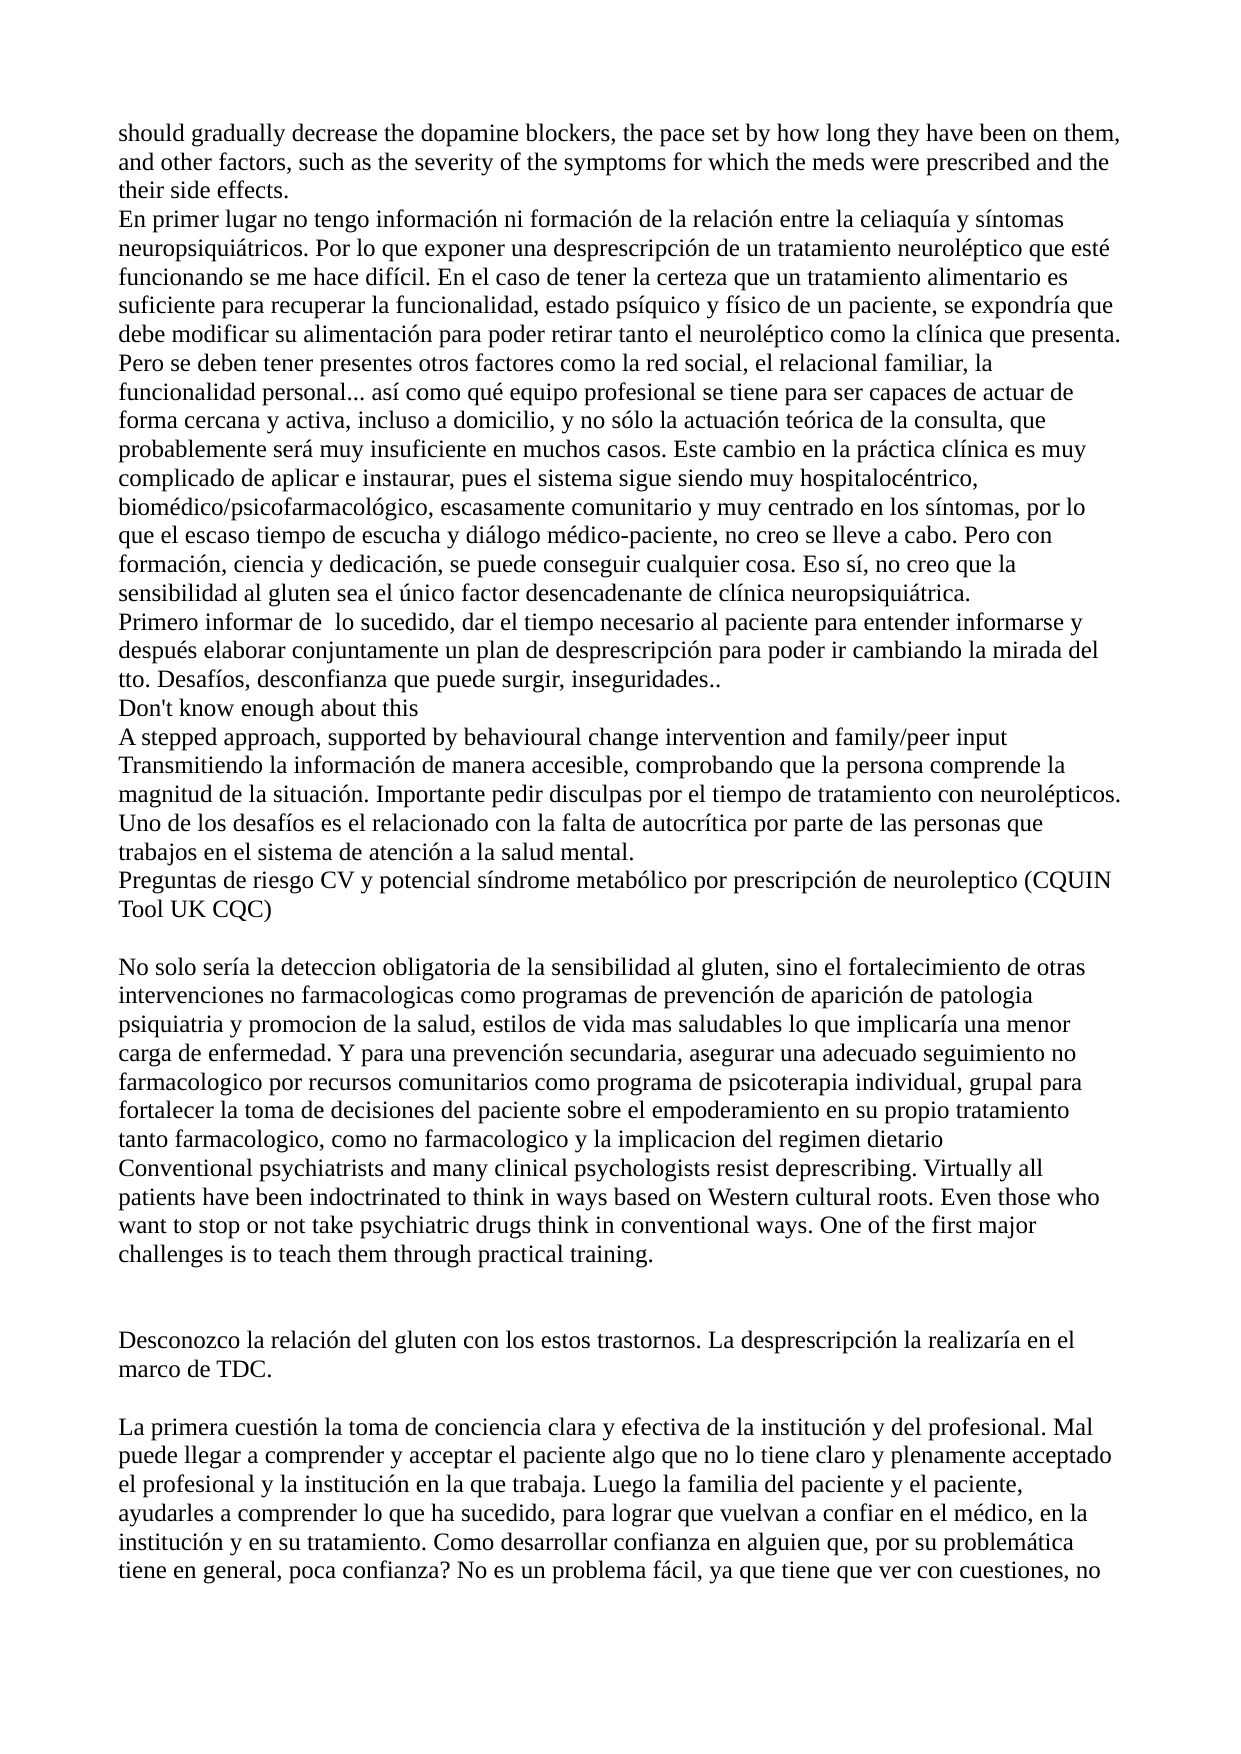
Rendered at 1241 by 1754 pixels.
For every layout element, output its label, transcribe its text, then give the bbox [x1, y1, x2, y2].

text Primero informar de lo sucedido, dar el tiempo necesario al paciente para entender informarse y después elaborar conjuntamente un plan de desprescripción para poder ir cambiando la mirada del tto. Desafíos, desconfianza que puede surgir, inseguridades.. [118, 607, 1122, 693]
text Don't know enough about this [118, 693, 1122, 722]
text Conventional psychiatrists and many clinical psychologists resist deprescribing. Virtually all patients have been indoctrinated to think in ways based on Western cultural roots. Even those who want to stop or not take psychiatric drugs think in conventional ways. One of the first major challenges is to teach them through practical training. [118, 1153, 1122, 1268]
text La primera cuestión la toma de conciencia clara y efectiva de la institución y del profesional. Mal puede llegar a comprender y acceptar el paciente algo que no lo tiene claro y plenamente acceptado el profesional y la institución en la que trabaja. Luego la familia del paciente y el paciente, ayudarles a comprender lo que ha sucedido, para lograr que vuelvan a confiar en el médico, en la institución y en su tratamiento. Como desarrollar confianza en alguien que, por su problemática tiene en general, poca confianza? No es un problema fácil, ya que tiene que ver con cuestiones, no [118, 1412, 1122, 1584]
text A stepped approach, supported by behavioural change intervention and family/peer input [118, 722, 1122, 751]
text Transmitiendo la información de manera accesible, comprobando que la persona comprende la magnitud de la situación. Importante pedir disculpas por el tiempo de tratamiento con neurolépticos. Uno de los desafíos es el relacionado con la falta de autocrítica por parte de las personas que trabajos en el sistema de atención a la salud mental. [118, 751, 1122, 866]
text Preguntas de riesgo CV y potencial síndrome metabólico por prescripción de neuroleptico (CQUIN Tool UK CQC) [118, 866, 1122, 923]
text Desconozco la relación del gluten con los estos trastornos. La desprescripción la realizaría en el marco de TDC. [118, 1326, 1122, 1383]
text No solo sería la deteccion obligatoria de la sensibilidad al gluten, sino el fortalecimiento de otras intervenciones no farmacologicas como programas de prevención de aparición de patologia psiquiatria y promocion de la salud, estilos de vida mas saludables lo que implicaría una menor carga de enfermedad. Y para una prevención secundaria, asegurar una adecuado seguimiento no farmacologico por recursos comunitarios como programa de psicoterapia individual, grupal para fortalecer la toma de decisiones del paciente sobre el empoderamiento en su propio tratamiento tanto farmacologico, como no farmacologico y la implicacion del regimen dietario [118, 952, 1122, 1153]
text should gradually decrease the dopamine blockers, the pace set by how long they have been on them, and other factors, such as the severity of the symptoms for which the meds were prescribed and the their side effects. [118, 118, 1122, 204]
text En primer lugar no tengo información ni formación de la relación entre la celiaquía y síntomas neuropsiquiátricos. Por lo que exponer una desprescripción de un tratamiento neuroléptico que esté funcionando se me hace difícil. En el caso de tener la certeza que un tratamiento alimentario es suficiente para recuperar la funcionalidad, estado psíquico y físico de un paciente, se expondría que debe modificar su alimentación para poder retirar tanto el neuroléptico como la clínica que presenta. Pero se deben tener presentes otros factores como la red social, el relacional familiar, la funcionalidad personal... así como qué equipo profesional se tiene para ser capaces de actuar de forma cercana y activa, incluso a domicilio, y no sólo la actuación teórica de la consulta, que probablemente será muy insuficiente en muchos casos. Este cambio en la práctica clínica es muy complicado de aplicar e instaurar, pues el sistema sigue siendo muy hospitalocéntrico, biomédico/psicofarmacológico, escasamente comunitario y muy centrado en los síntomas, por lo que el escaso tiempo de escucha y diálogo médico-paciente, no creo se lleve a cabo. Pero con formación, ciencia y dedicación, se puede conseguir cualquier cosa. Eso sí, no creo que la sensibilidad al gluten sea el único factor desencadenante de clínica neuropsiquiátrica. [118, 204, 1122, 607]
